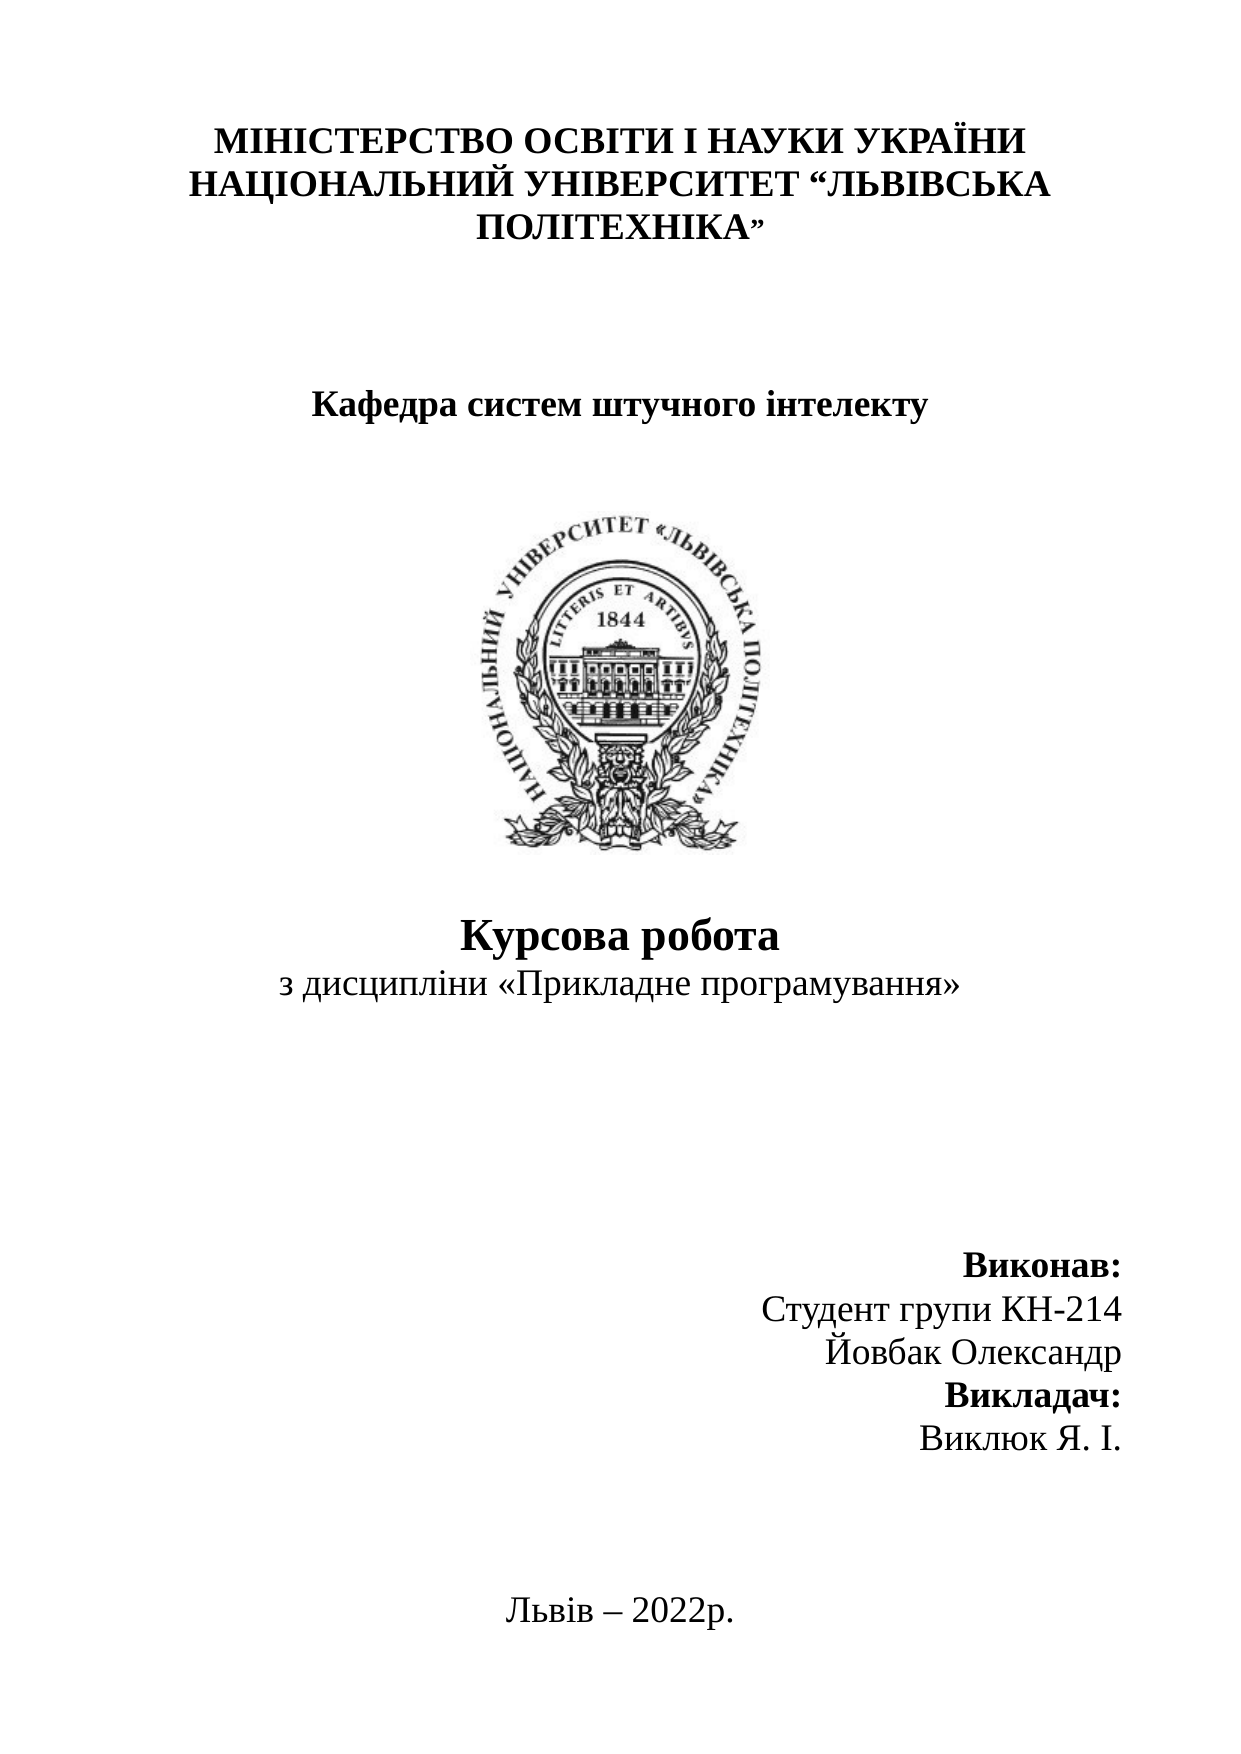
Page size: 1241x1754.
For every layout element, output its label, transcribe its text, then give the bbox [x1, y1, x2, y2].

text НАЦІОНАЛЬНИЙ УНІВЕРСИТЕТ “ЛЬВІВСЬКА ПОЛІТЕХНІКА” [118, 161, 1122, 247]
text Йовбак Олександр [118, 1329, 1122, 1372]
text МІНІСТЕРСТВО ОСВІТИ І НАУКИ УКРАЇНИ [118, 118, 1122, 161]
text Кафедра систем штучного інтелекту [118, 382, 1122, 425]
text з дисципліни «Прикладне програмування» [118, 960, 1122, 1003]
text Виклюк Я. І. [118, 1415, 1122, 1458]
text Виконав: [118, 1243, 1122, 1286]
text Львів – 2022р. [118, 1588, 1122, 1631]
text Студент групи КН-214 [118, 1286, 1122, 1329]
text Викладач: [118, 1372, 1122, 1415]
text Курсова робота [118, 907, 1122, 960]
picture [470, 511, 770, 855]
